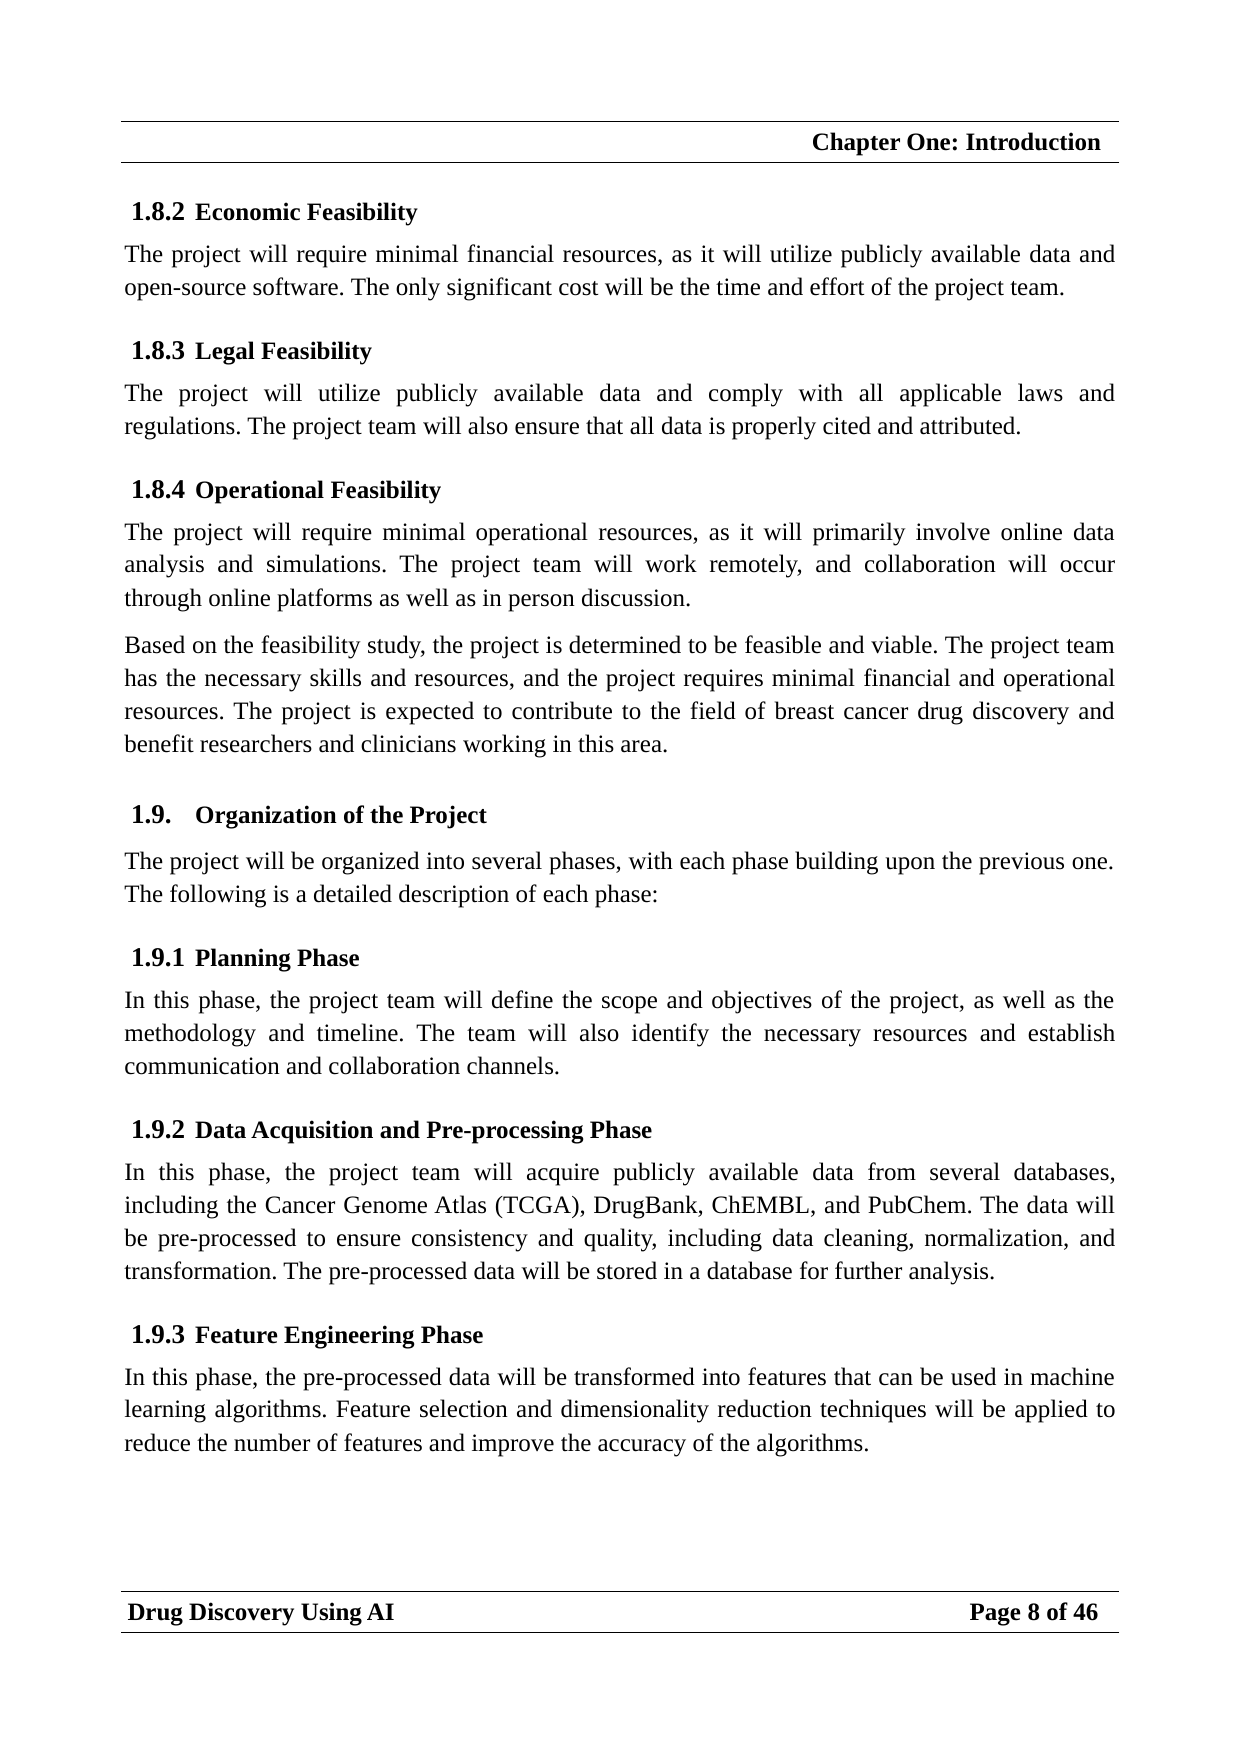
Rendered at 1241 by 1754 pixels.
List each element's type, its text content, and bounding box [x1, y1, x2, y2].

text The project will utilize publicly available data and comply with all applicable laws and regulations. The project team will also ensure that all data is properly cited and attributed. [121, 375, 1119, 439]
subtitle Data Acquisition and Pre-processing Phase [121, 1110, 1119, 1144]
subtitle Economic Feasibility [121, 192, 1119, 226]
text In this phase, the pre-processed data will be transformed into features that can be used in machine learning algorithms. Feature selection and dimensionality reduction techniques will be applied to reduce the number of features and improve the accuracy of the algorithms. [121, 1358, 1119, 1456]
subtitle Operational Feasibility [121, 470, 1119, 504]
subtitle Feature Engineering Phase [121, 1315, 1119, 1349]
text The project will require minimal operational resources, as it will primarily involve online data analysis and simulations. The project team will work remotely, and collaboration will occur through online platforms as well as in person discussion. [121, 513, 1119, 611]
subtitle Organization of the Project [121, 795, 1119, 829]
subtitle Planning Phase [121, 938, 1119, 972]
text The project will require minimal financial resources, as it will utilize publicly available data and open-source software. The only significant cost will be the time and effort of the project team. [121, 236, 1119, 301]
text Based on the feasibility study, the project is determined to be feasible and viable. The project team has the necessary skills and resources, and the project requires minimal financial and operational resources. The project is expected to contribute to the field of breast cancer drug discovery and benefit researchers and clinicians working in this area. [121, 627, 1119, 758]
text In this phase, the project team will define the scope and objectives of the project, as well as the methodology and timeline. The team will also identify the necessary resources and establish communication and collaboration channels. [121, 982, 1119, 1079]
subtitle Legal Feasibility [121, 331, 1119, 365]
text The project will be organized into several phases, with each phase building upon the previous one. The following is a detailed description of each phase: [121, 843, 1119, 908]
text In this phase, the project team will acquire publicly available data from several databases, including the Cancer Genome Atlas (TCGA), DrugBank, ChEMBL, and PubChem. The data will be pre-processed to ensure consistency and quality, including data cleaning, normalization, and transformation. The pre-processed data will be stored in a database for further analysis. [121, 1154, 1119, 1284]
